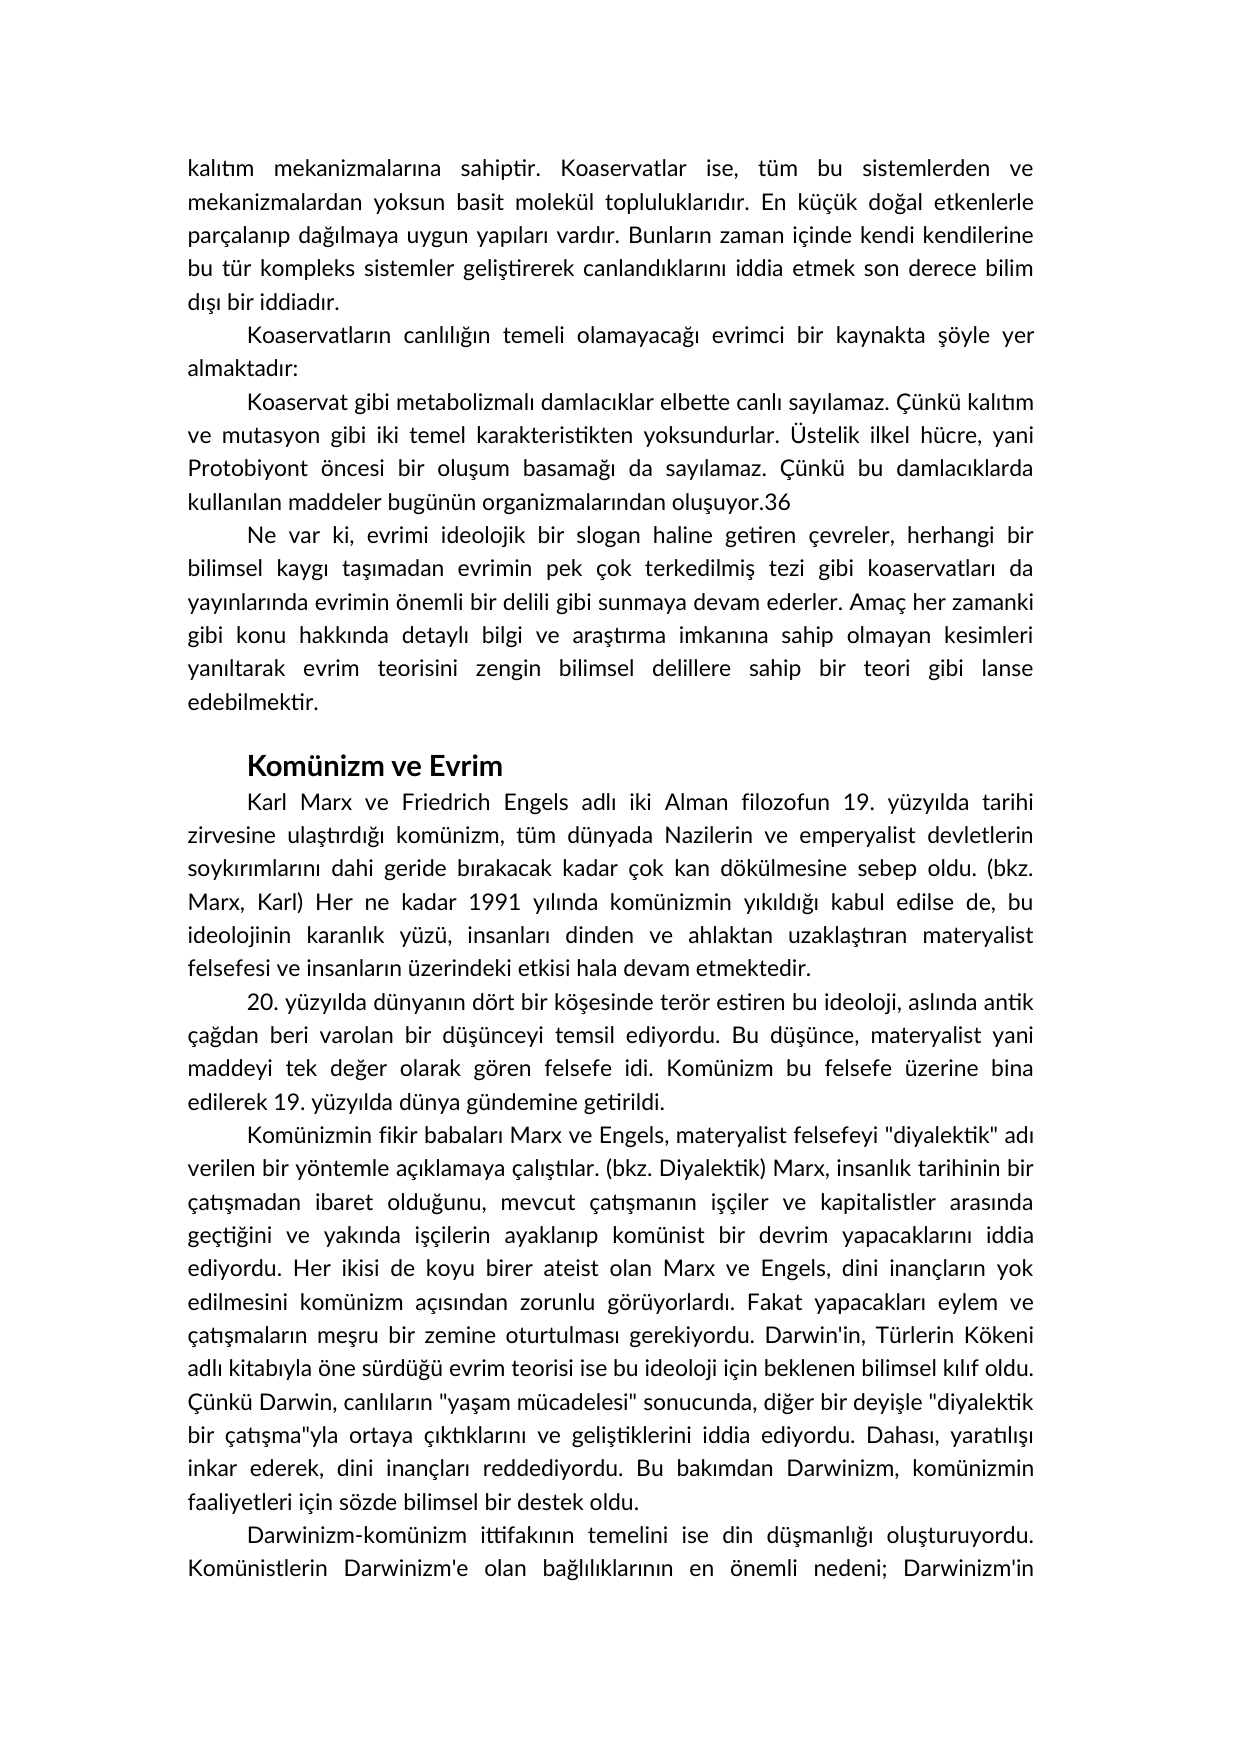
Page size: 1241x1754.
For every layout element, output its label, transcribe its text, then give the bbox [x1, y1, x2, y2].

text Darwinizm-komünizm ittifakının temelini ise din düşmanlığı oluşturuyordu. Komünistlerin Darwinizm'e olan bağlılıklarının en önemli nedeni; Darwinizm'in [187, 1517, 1035, 1583]
text Komünizmin fikir babaları Marx ve Engels, materyalist felsefeyi "diyalektik" adı verilen bir yöntemle açıklamaya çalıştılar. (bkz. Diyalektik) Marx, insanlık tarihinin bir çatışmadan ibaret olduğunu, mevcut çatışmanın işçiler ve kapitalistler arasında geçtiğini ve yakında işçilerin ayaklanıp komünist bir devrim yapacaklarını iddia ediyordu. Her ikisi de koyu birer ateist olan Marx ve Engels, dini inançların yok edilmesini komünizm açısından zorunlu görüyorlardı. Fakat yapacakları eylem ve çatışmaların meşru bir zemine oturtulması gerekiyordu. Darwin'in, Türlerin Kökeni adlı kitabıyla öne sürdüğü evrim teorisi ise bu ideoloji için beklenen bilimsel kılıf oldu. Çünkü Darwin, canlıların "yaşam mücadelesi" sonucunda, diğer bir deyişle "diyalektik bir çatışma"yla ortaya çıktıklarını ve geliştiklerini iddia ediyordu. Dahası, yaratılışı inkar ederek, dini inançları reddediyordu. Bu bakımdan Darwinizm, komünizmin faaliyetleri için sözde bilimsel bir destek oldu. [187, 1117, 1035, 1517]
text Ne var ki, evrimi ideolojik bir slogan haline getiren çevreler, herhangi bir bilimsel kaygı taşımadan evrimin pek çok terkedilmiş tezi gibi koaservatları da yayınlarında evrimin önemli bir delili gibi sunmaya devam ederler. Amaç her zamanki gibi konu hakkında detaylı bilgi ve araştırma imkanına sahip olmayan kesimleri yanıltarak evrim teorisini zengin bilimsel delillere sahip bir teori gibi lanse edebilmektir. [187, 517, 1035, 717]
text Koaservatların canlılığın temeli olamayacağı evrimci bir kaynakta şöyle yer almaktadır: [187, 317, 1035, 383]
text Koaservat gibi metabolizmalı damlacıklar elbette canlı sayılamaz. Çünkü kalıtım ve mutasyon gibi iki temel karakteristikten yoksundurlar. Üstelik ilkel hücre, yani Protobiyont öncesi bir oluşum basamağı da sayılamaz. Çünkü bu damlacıklarda kullanılan maddeler bugünün organizmalarından oluşuyor.36 [187, 383, 1035, 517]
text Karl Marx ve Friedrich Engels adlı iki Alman filozofun 19. yüzyılda tarihi zirvesine ulaştırdığı komünizm, tüm dünyada Nazilerin ve emperyalist devletlerin soykırımlarını dahi geride bırakacak kadar çok kan dökülmesine sebep oldu. (bkz. Marx, Karl) Her ne kadar 1991 yılında komünizmin yıkıldığı kabul edilse de, bu ideolojinin karanlık yüzü, insanları dinden ve ahlaktan uzaklaştıran materyalist felsefesi ve insanların üzerindeki etkisi hala devam etmektedir. [187, 783, 1035, 983]
text 20. yüzyılda dünyanın dört bir köşesinde terör estiren bu ideoloji, aslında antik çağdan beri varolan bir düşünceyi temsil ediyordu. Bu düşünce, materyalist yani maddeyi tek değer olarak gören felsefe idi. Komünizm bu felsefe üzerine bina edilerek 19. yüzyılda dünya gündemine getirildi. [187, 983, 1035, 1117]
text kalıtım mekanizmalarına sahiptir. Koaservatlar ise, tüm bu sistemlerden ve mekanizmalardan yoksun basit molekül topluluklarıdır. En küçük doğal etkenlerle parçalanıp dağılmaya uygun yapıları vardır. Bunların zaman içinde kendi kendilerine bu tür kompleks sistemler geliştirerek canlandıklarını iddia etmek son derece bilim dışı bir iddiadır. [187, 150, 1035, 317]
subtitle Komünizm ve Evrim [187, 750, 1035, 783]
